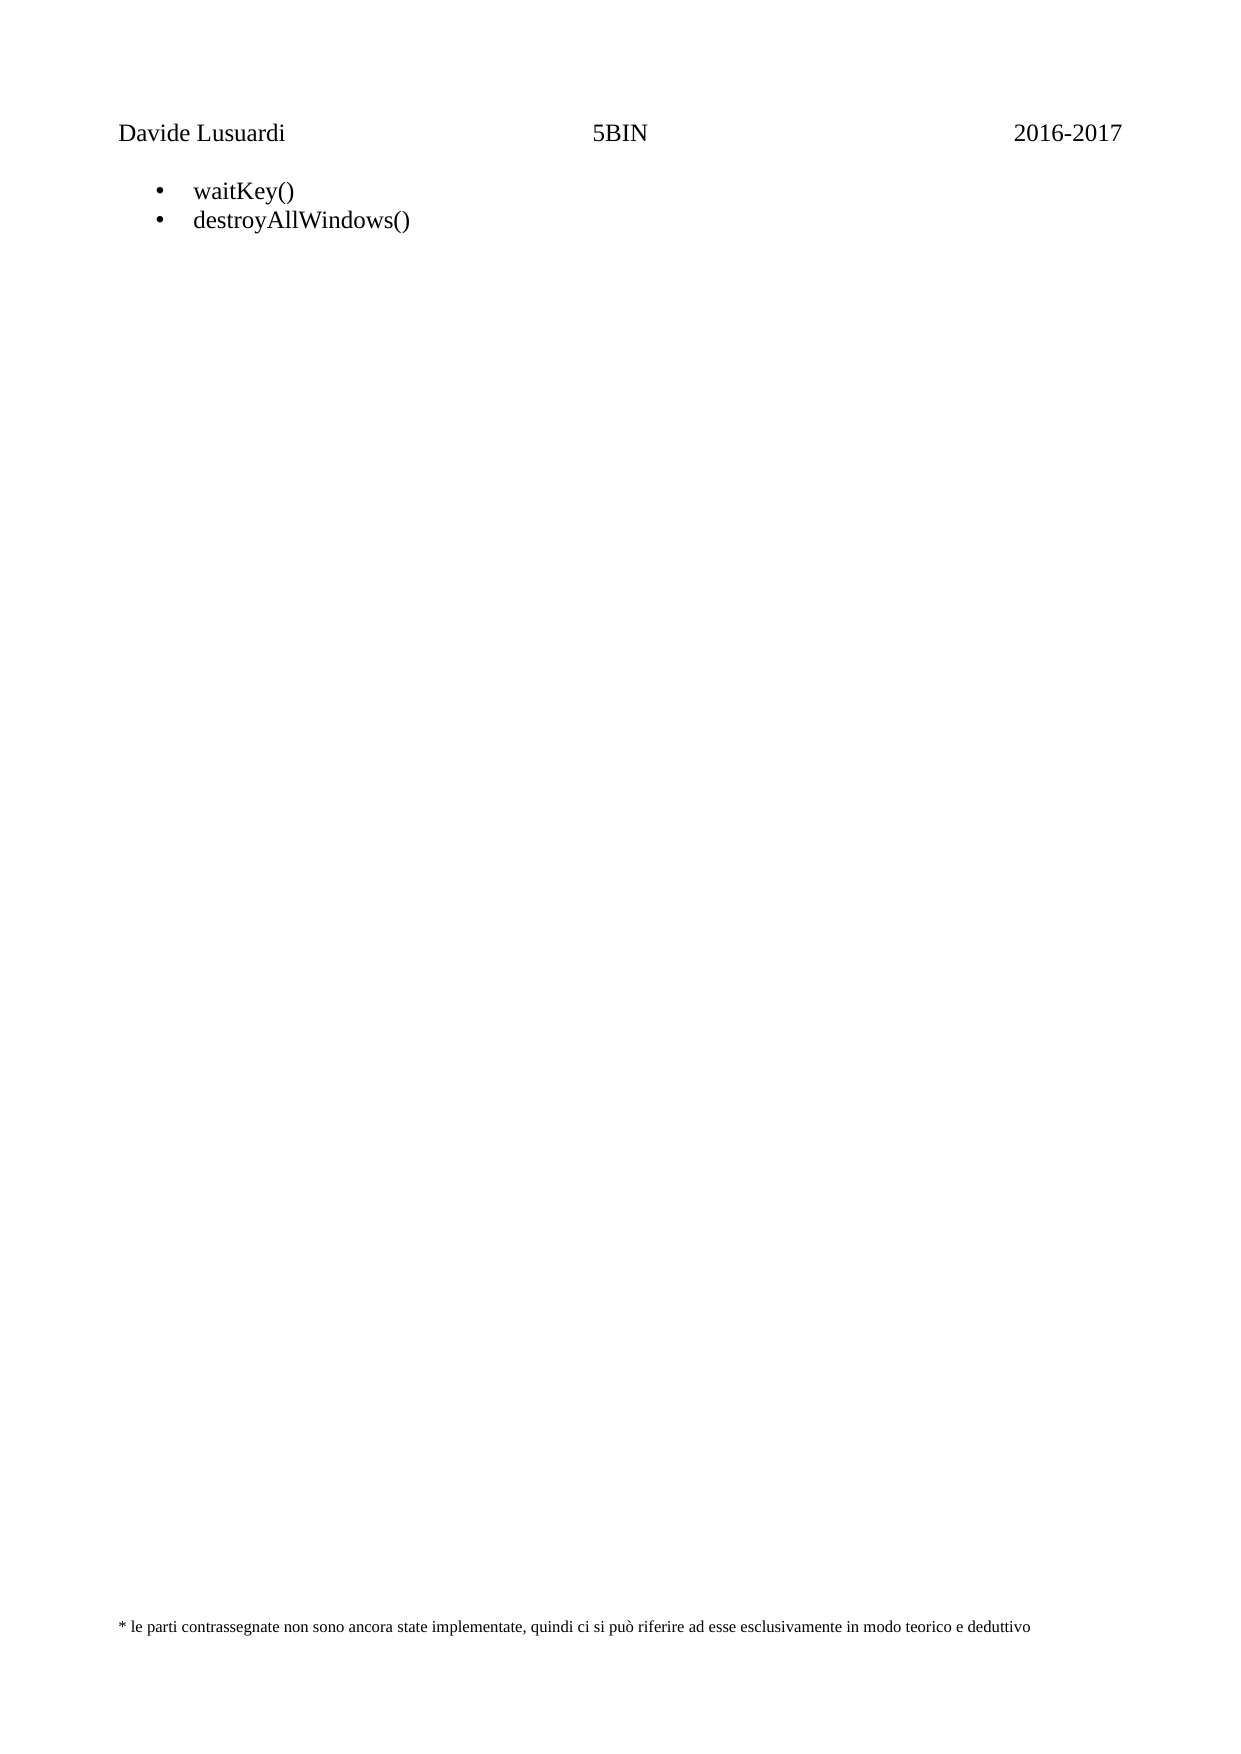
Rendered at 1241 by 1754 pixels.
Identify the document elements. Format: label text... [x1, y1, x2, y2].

list destroyAllWindows() [156, 205, 1122, 234]
list waitKey() [156, 176, 1122, 205]
